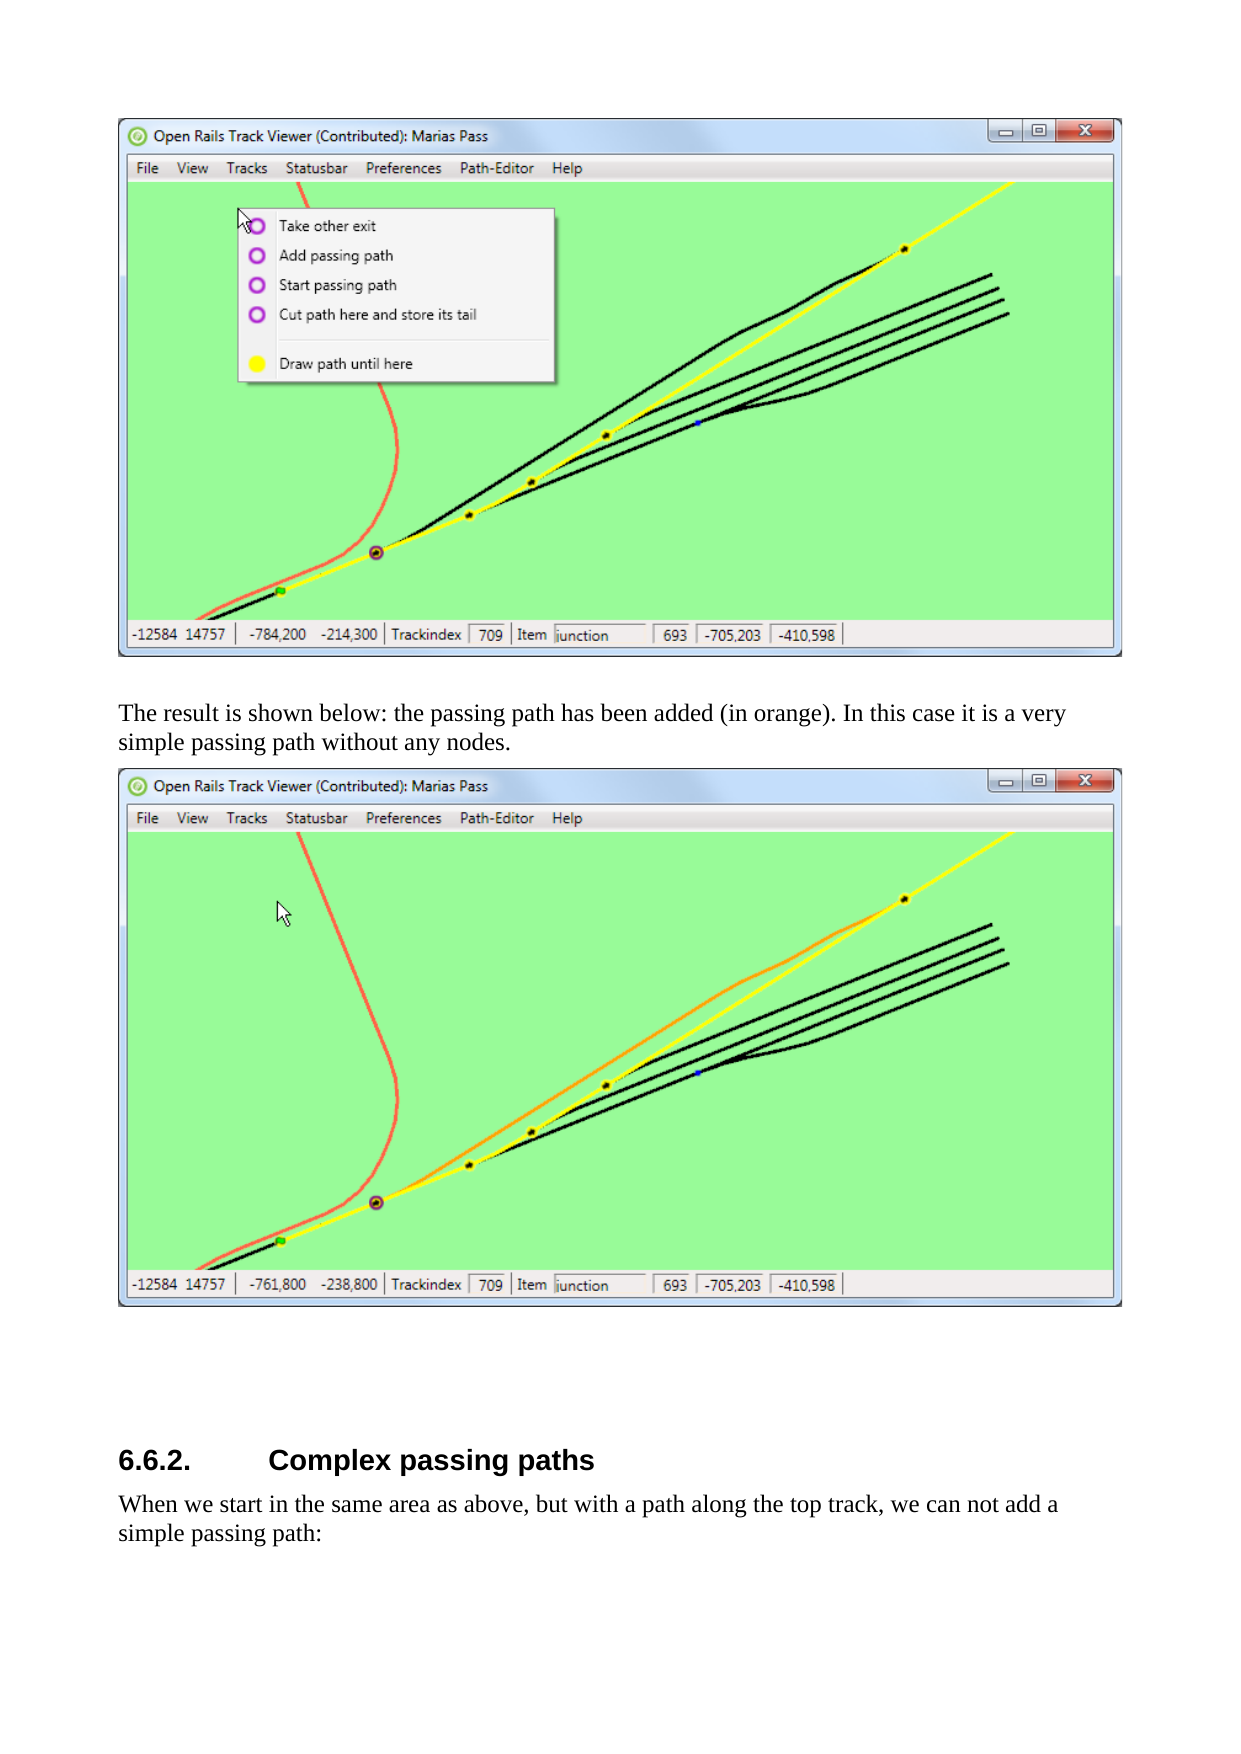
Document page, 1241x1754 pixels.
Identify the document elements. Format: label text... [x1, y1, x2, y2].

text The result is shown below: the passing path has been added (in orange). In this case it is a very simple passing path without any nodes. [118, 698, 1122, 756]
text When we start in the same area as above, but with a path along the top track, we can not add a simple passing path: [118, 1489, 1122, 1547]
subtitle Complex passing paths [118, 1443, 1122, 1477]
picture [118, 768, 1123, 1307]
picture [118, 118, 1123, 657]
